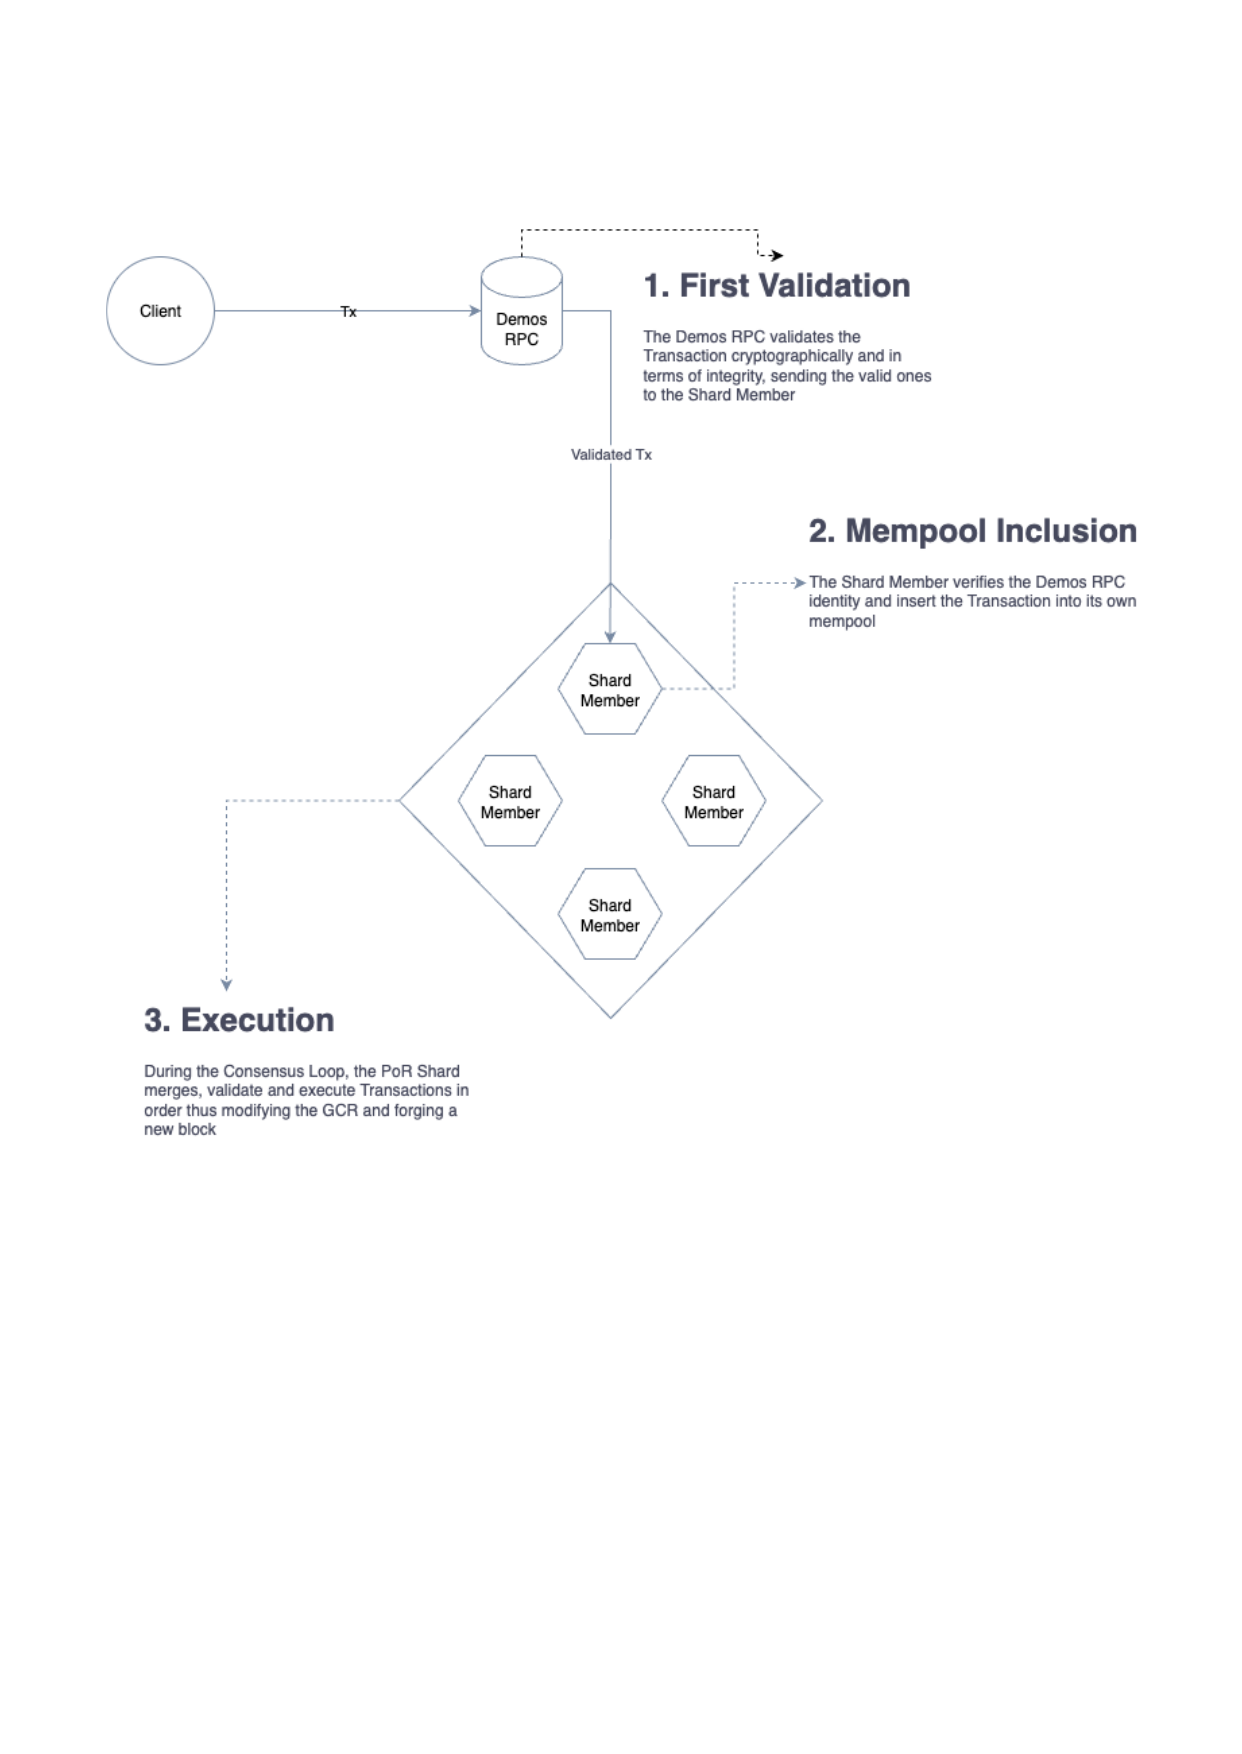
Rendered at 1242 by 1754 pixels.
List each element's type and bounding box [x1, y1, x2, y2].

picture [106, 220, 1147, 1158]
